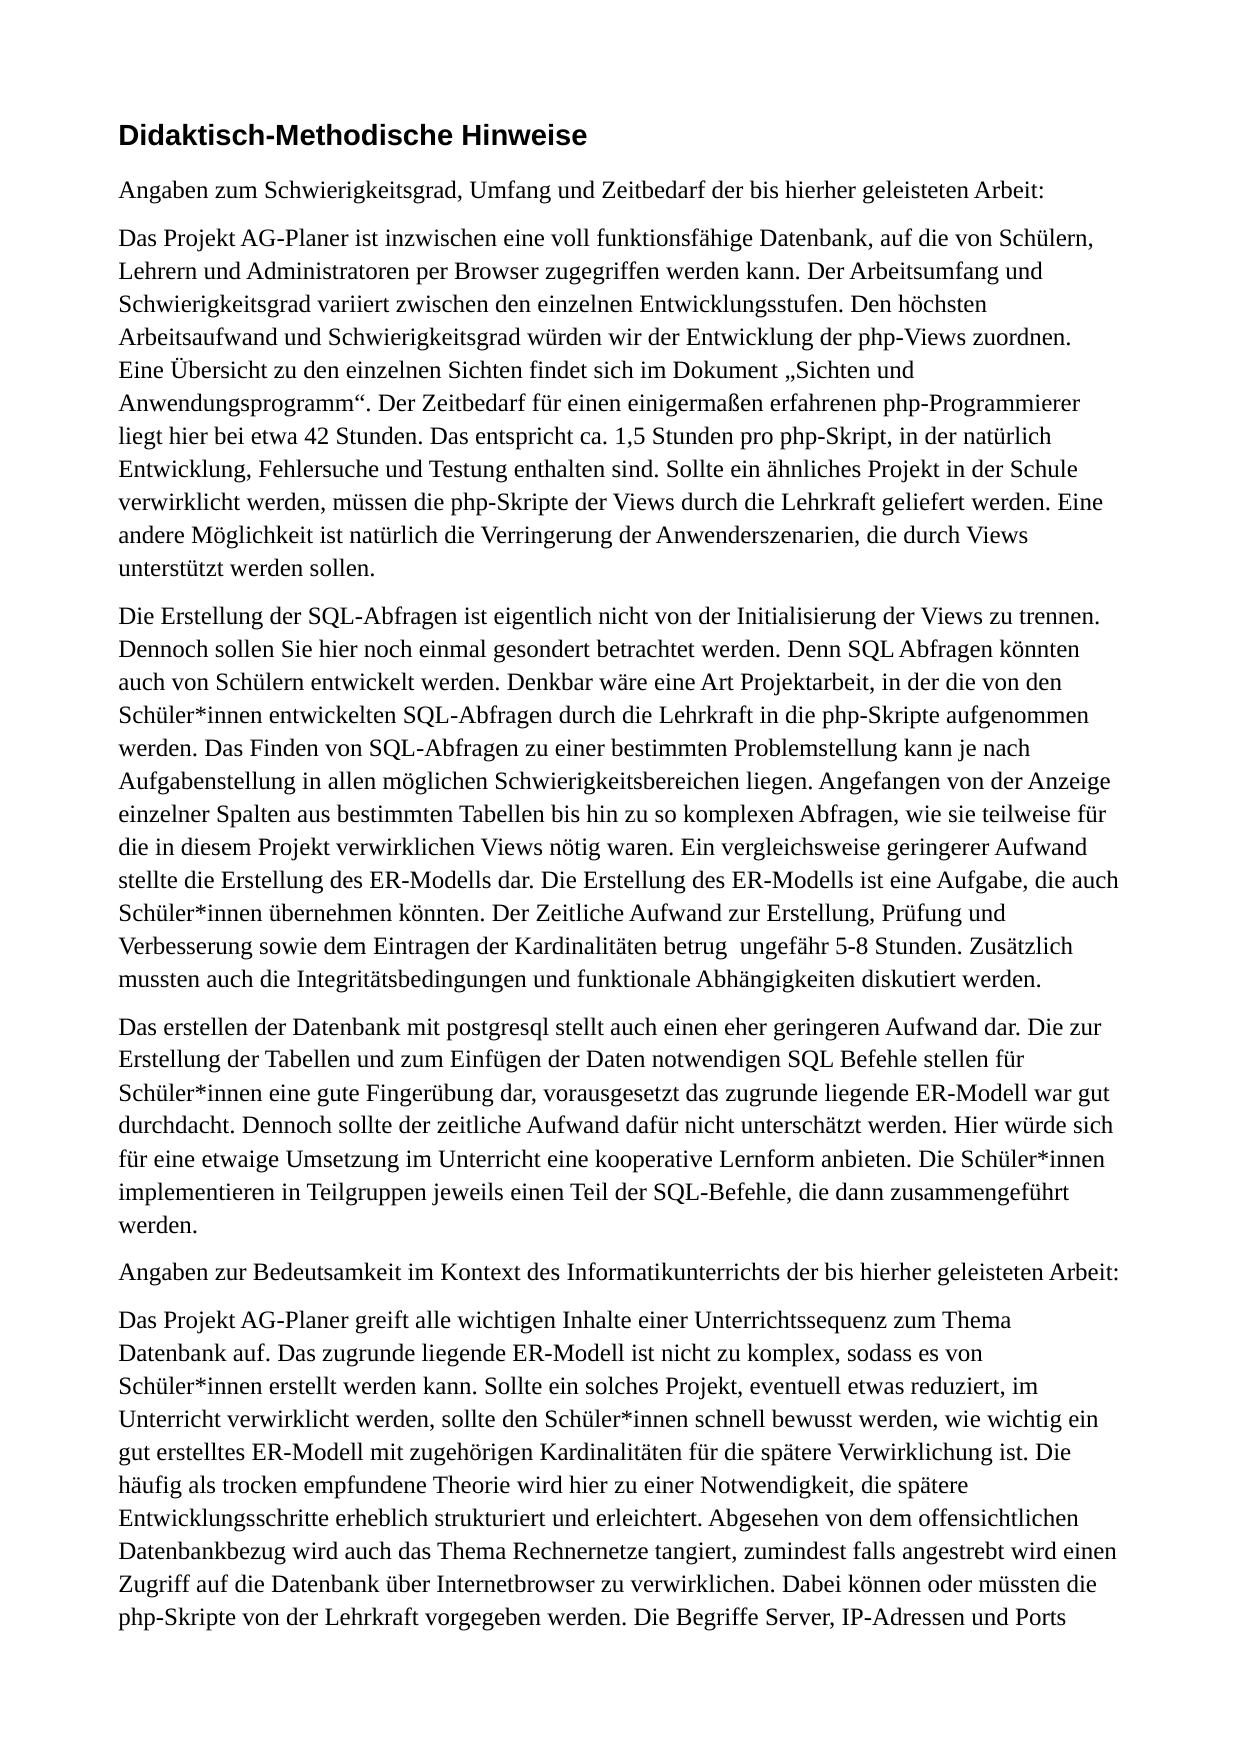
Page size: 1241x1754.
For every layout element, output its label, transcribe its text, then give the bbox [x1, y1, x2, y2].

text Das Projekt AG-Planer ist inzwischen eine voll funktionsfähige Datenbank, auf die von Schülern, Lehrern und Administratoren per Browser zugegriffen werden kann. Der Arbeitsumfang und Schwierigkeitsgrad variiert zwischen den einzelnen Entwicklungsstufen. Den höchsten Arbeitsaufwand und Schwierigkeitsgrad würden wir der Entwicklung der php-Views zuordnen. Eine Übersicht zu den einzelnen Sichten findet sich im Dokument „Sichten und Anwendungsprogramm“. Der Zeitbedarf für einen einigermaßen erfahrenen php-Programmierer liegt hier bei etwa 42 Stunden. Das entspricht ca. 1,5 Stunden pro php-Skript, in der natürlich Entwicklung, Fehlersuche und Testung enthalten sind. Sollte ein ähnliches Projekt in der Schule verwirklicht werden, müssen die php-Skripte der Views durch die Lehrkraft geliefert werden. Eine andere Möglichkeit ist natürlich die Verringerung der Anwenderszenarien, die durch Views unterstützt werden sollen. [118, 223, 1122, 582]
subtitle Didaktisch-Methodische Hinweise [118, 118, 1122, 152]
text Die Erstellung der SQL-Abfragen ist eigentlich nicht von der Initialisierung der Views zu trennen. Dennoch sollen Sie hier noch einmal gesondert betrachtet werden. Denn SQL Abfragen könnten auch von Schülern entwickelt werden. Denkbar wäre eine Art Projektarbeit, in der die von den Schüler*innen entwickelten SQL-Abfragen durch die Lehrkraft in die php-Skripte aufgenommen werden. Das Finden von SQL-Abfragen zu einer bestimmten Problemstellung kann je nach Aufgabenstellung in allen möglichen Schwierigkeitsbereichen liegen. Angefangen von der Anzeige einzelner Spalten aus bestimmten Tabellen bis hin zu so komplexen Abfragen, wie sie teilweise für die in diesem Projekt verwirklichen Views nötig waren. Ein vergleichsweise geringerer Aufwand stellte die Erstellung des ER-Modells dar. Die Erstellung des ER-Modells ist eine Aufgabe, die auch Schüler*innen übernehmen könnten. Der Zeitliche Aufwand zur Erstellung, Prüfung und Verbesserung sowie dem Eintragen der Kardinalitäten betrug ungefähr 5-8 Stunden. Zusätzlich mussten auch die Integritätsbedingungen und funktionale Abhängigkeiten diskutiert werden. [118, 601, 1122, 993]
text Angaben zum Schwierigkeitsgrad, Umfang und Zeitbedarf der bis hierher geleisteten Arbeit: [118, 175, 1122, 204]
text Das Projekt AG-Planer greift alle wichtigen Inhalte einer Unterrichtssequenz zum Thema Datenbank auf. Das zugrunde liegende ER-Modell ist nicht zu komplex, sodass es von Schüler*innen erstellt werden kann. Sollte ein solches Projekt, eventuell etwas reduziert, im Unterricht verwirklicht werden, sollte den Schüler*innen schnell bewusst werden, wie wichtig ein gut erstelltes ER-Modell mit zugehörigen Kardinalitäten für die spätere Verwirklichung ist. Die häufig als trocken empfundene Theorie wird hier zu einer Notwendigkeit, die spätere Entwicklungsschritte erheblich strukturiert und erleichtert. Abgesehen von dem offensichtlichen Datenbankbezug wird auch das Thema Rechnernetze tangiert, zumindest falls angestrebt wird einen Zugriff auf die Datenbank über Internetbrowser zu verwirklichen. Dabei können oder müssten die php-Skripte von der Lehrkraft vorgegeben werden. Die Begriffe Server, IP-Adressen und Ports [118, 1305, 1122, 1631]
text Das erstellen der Datenbank mit postgresql stellt auch einen eher geringeren Aufwand dar. Die zur Erstellung der Tabellen und zum Einfügen der Daten notwendigen SQL Befehle stellen für Schüler*innen eine gute Fingerübung dar, vorausgesetzt das zugrunde liegende ER-Modell war gut durchdacht. Dennoch sollte der zeitliche Aufwand dafür nicht unterschätzt werden. Hier würde sich für eine etwaige Umsetzung im Unterricht eine kooperative Lernform anbieten. Die Schüler*innen implementieren in Teilgruppen jeweils einen Teil der SQL-Befehle, die dann zusammengeführt werden. [118, 1012, 1122, 1238]
text Angaben zur Bedeutsamkeit im Kontext des Informatikunterrichts der bis hierher geleisteten Arbeit: [118, 1257, 1122, 1286]
